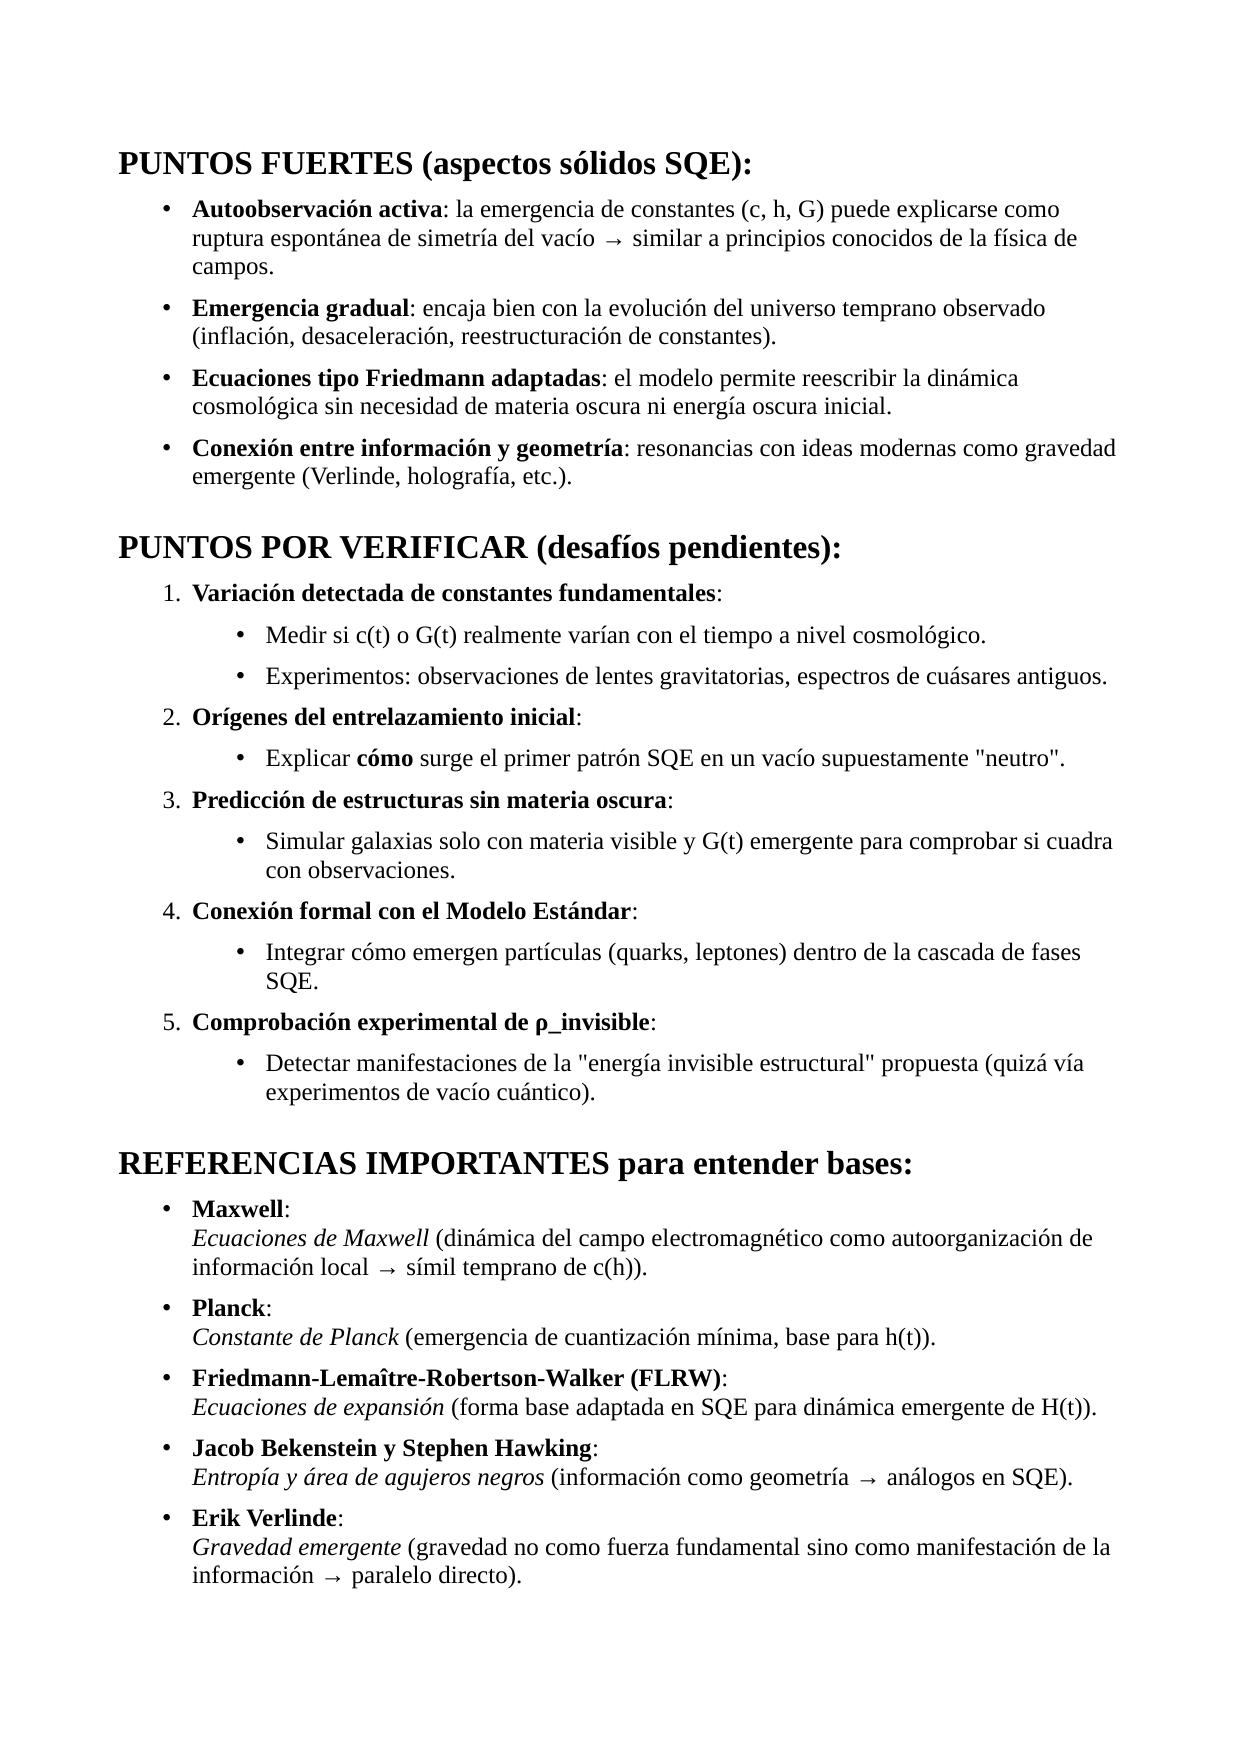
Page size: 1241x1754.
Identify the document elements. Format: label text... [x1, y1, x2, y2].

list Predicción de estructuras sin materia oscura: [162, 785, 1122, 813]
list Friedmann-Lemaître-Robertson-Walker (FLRW): Ecuaciones de expansión (forma base adaptada en SQE para dinámica emergente de H(t)). [162, 1363, 1122, 1421]
list Experimentos: observaciones de lentes gravitatorias, espectros de cuásares antiguos. [236, 661, 1122, 690]
list Medir si c(t) o G(t) realmente varían con el tiempo a nivel cosmológico. [236, 620, 1122, 648]
list Maxwell: Ecuaciones de Maxwell (dinámica del campo electromagnético como autoorganización de información local → símil temprano de c(h)). [162, 1194, 1122, 1281]
list Conexión entre información y geometría: resonancias con ideas modernas como gravedad emergente (Verlinde, holografía, etc.). [162, 433, 1122, 490]
subtitle REFERENCIAS IMPORTANTES para entender bases: [118, 1143, 1122, 1182]
list Integrar cómo emergen partículas (quarks, leptones) dentro de la cascada de fases SQE. [236, 937, 1122, 995]
list Variación detectada de constantes fundamentales: [162, 578, 1122, 607]
list Erik Verlinde: Gravedad emergente (gravedad no como fuerza fundamental sino como manifestación de la información → paralelo directo). [162, 1503, 1122, 1589]
list Orígenes del entrelazamiento inicial: [162, 702, 1122, 731]
subtitle PUNTOS POR VERIFICAR (desafíos pendientes): [118, 528, 1122, 566]
list Comprobación experimental de ρ_invisible: [162, 1007, 1122, 1036]
list Detectar manifestaciones de la "energía invisible estructural" propuesta (quizá vía experimentos de vacío cuántico). [236, 1048, 1122, 1106]
list Simular galaxias solo con materia visible y G(t) emergente para comprobar si cuadra con observaciones. [236, 826, 1122, 883]
list Explicar cómo surge el primer patrón SQE en un vacío supuestamente "neutro". [236, 743, 1122, 772]
list Planck: Constante de Planck (emergencia de cuantización mínima, base para h(t)). [162, 1293, 1122, 1351]
subtitle PUNTOS FUERTES (aspectos sólidos SQE): [118, 143, 1122, 181]
list Conexión formal con el Modelo Estándar: [162, 896, 1122, 925]
list Jacob Bekenstein y Stephen Hawking: Entropía y área de agujeros negros (información como geometría → análogos en SQE). [162, 1433, 1122, 1491]
list Emergencia gradual: encaja bien con la evolución del universo temprano observado (inflación, desaceleración, reestructuración de constantes). [162, 293, 1122, 350]
list Ecuaciones tipo Friedmann adaptadas: el modelo permite reescribir la dinámica cosmológica sin necesidad de materia oscura ni energía oscura inicial. [162, 363, 1122, 420]
list Autoobservación activa: la emergencia de constantes (c, h, G) puede explicarse como ruptura espontánea de simetría del vacío → similar a principios conocidos de la física de campos. [162, 194, 1122, 280]
